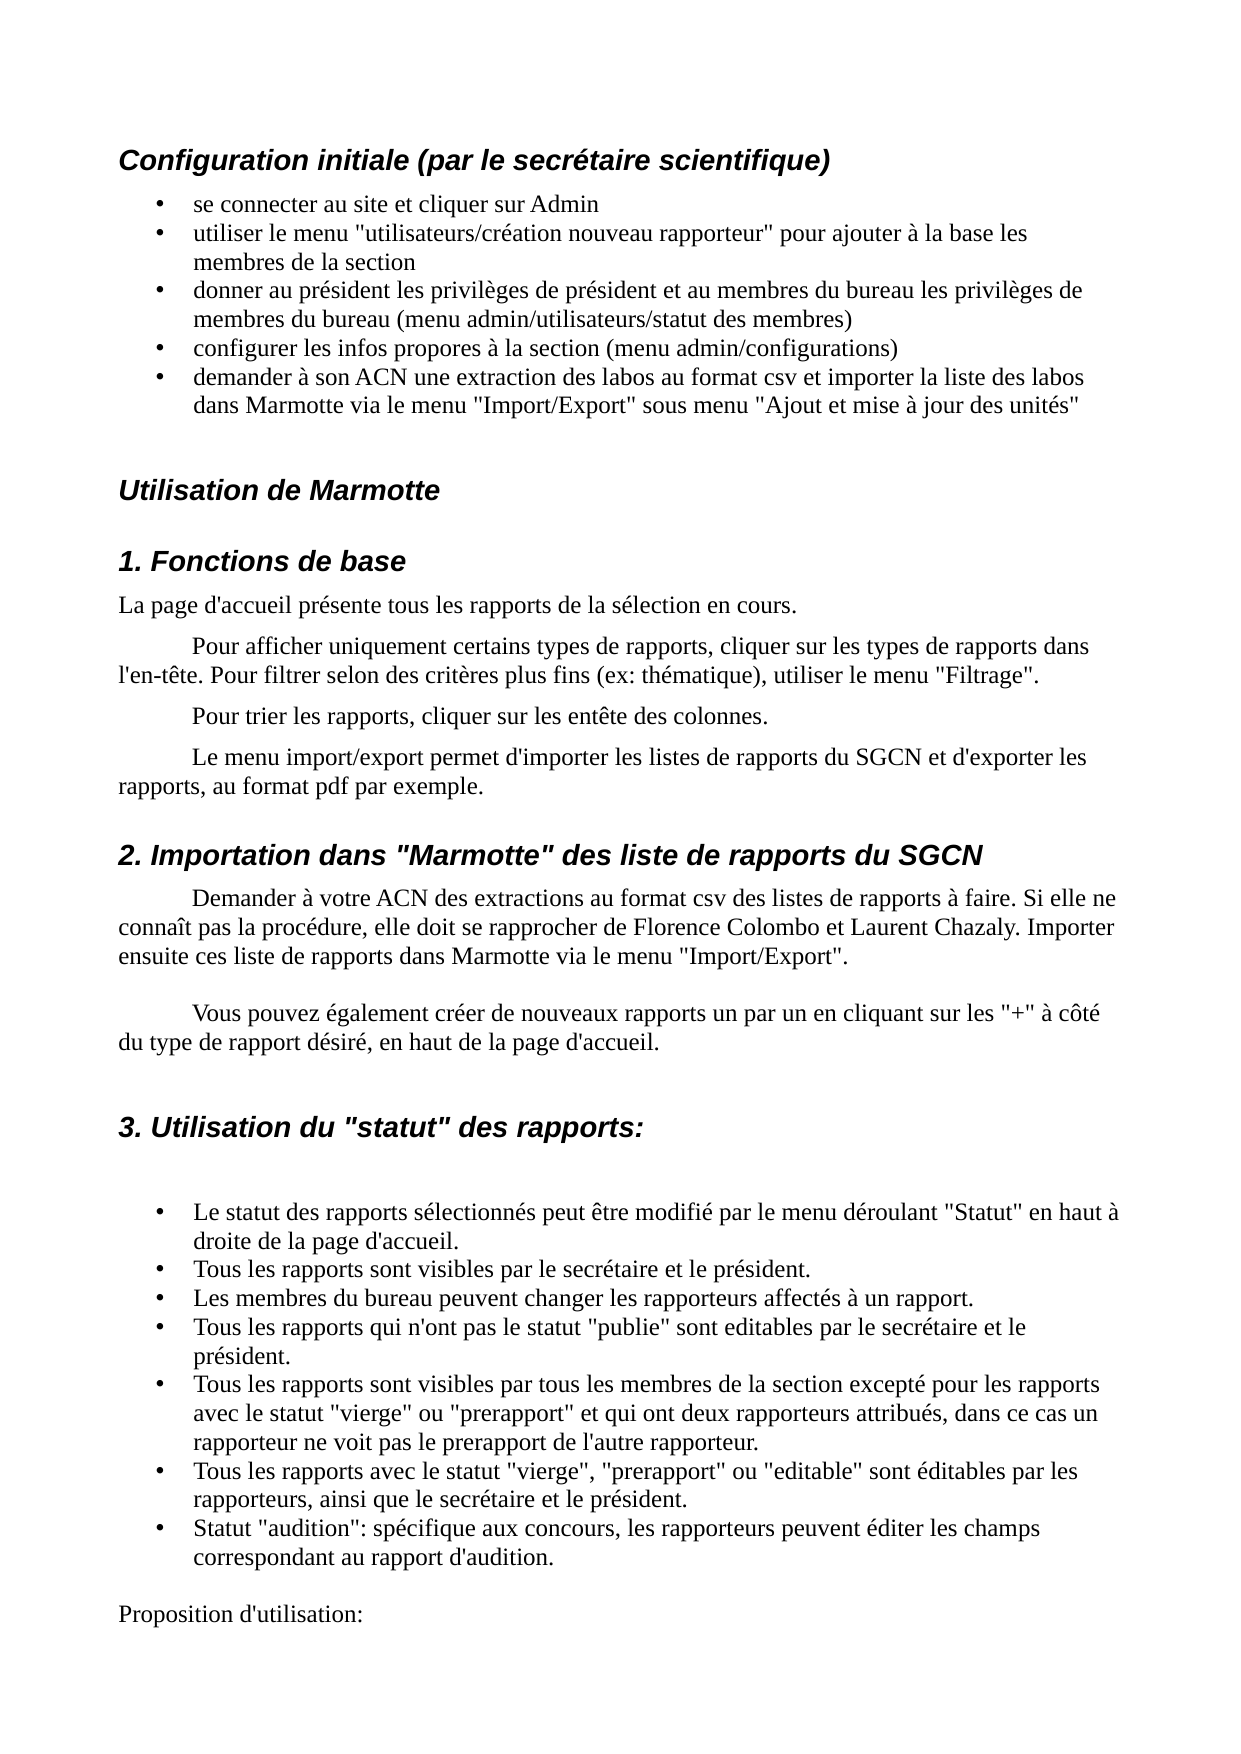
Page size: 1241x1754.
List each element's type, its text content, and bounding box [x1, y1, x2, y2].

list Tous les rapports avec le statut "vierge", "prerapport" ou "editable" sont éditables par les rapporteurs, ainsi que le secrétaire et le président. [156, 1456, 1122, 1513]
list Statut "audition": spécifique aux concours, les rapporteurs peuvent éditer les champs correspondant au rapport d'audition. [156, 1513, 1122, 1571]
text Vous pouvez également créer de nouveaux rapports un par un en cliquant sur les "+" à côté du type de rapport désiré, en haut de la page d'accueil. [118, 998, 1122, 1056]
list demander à son ACN une extraction des labos au format csv et importer la liste des labos dans Marmotte via le menu "Import/Export" sous menu "Ajout et mise à jour des unités" [156, 362, 1122, 419]
text Pour afficher uniquement certains types de rapports, cliquer sur les types de rapports dans l'en-tête. Pour filtrer selon des critères plus fins (ex: thématique), utiliser le menu "Filtrage". [118, 631, 1122, 689]
subtitle 1. Fonctions de base [118, 544, 1122, 577]
text La page d'accueil présente tous les rapports de la sélection en cours. [118, 590, 1122, 619]
list Les membres du bureau peuvent changer les rapporteurs affectés à un rapport. [156, 1283, 1122, 1312]
list Le statut des rapports sélectionnés peut être modifié par le menu déroulant "Statut" en haut à droite de la page d'accueil. [156, 1197, 1122, 1254]
text Proposition d'utilisation: [118, 1599, 1122, 1628]
subtitle 2. Importation dans "Marmotte" des liste de rapports du SGCN [118, 837, 1122, 871]
list Tous les rapports sont visibles par le secrétaire et le président. [156, 1254, 1122, 1283]
list configurer les infos propores à la section (menu admin/configurations) [156, 333, 1122, 362]
subtitle Utilisation de Marmotte [118, 473, 1122, 506]
subtitle Configuration initiale (par le secrétaire scientifique) [118, 143, 1122, 177]
subtitle 3. Utilisation du "statut" des rapports: [118, 1110, 1122, 1143]
text Le menu import/export permet d'importer les listes de rapports du SGCN et d'exporter les rapports, au format pdf par exemple. [118, 742, 1122, 800]
text Pour trier les rapports, cliquer sur les entête des colonnes. [118, 701, 1122, 730]
list Tous les rapports sont visibles par tous les membres de la section excepté pour les rapports avec le statut "vierge" ou "prerapport" et qui ont deux rapporteurs attribués, dans ce cas un rapporteur ne voit pas le prerapport de l'autre rapporteur. [156, 1369, 1122, 1456]
list Tous les rapports qui n'ont pas le statut "publie" sont editables par le secrétaire et le président. [156, 1312, 1122, 1369]
list utiliser le menu "utilisateurs/création nouveau rapporteur" pour ajouter à la base les membres de la section [156, 218, 1122, 275]
list se connecter au site et cliquer sur Admin [156, 189, 1122, 218]
text Demander à votre ACN des extractions au format csv des listes de rapports à faire. Si elle ne connaît pas la procédure, elle doit se rapprocher de Florence Colombo et Laurent Chazaly. Importer ensuite ces liste de rapports dans Marmotte via le menu "Import/Export". [118, 883, 1122, 970]
list donner au président les privilèges de président et au membres du bureau les privilèges de membres du bureau (menu admin/utilisateurs/statut des membres) [156, 275, 1122, 333]
